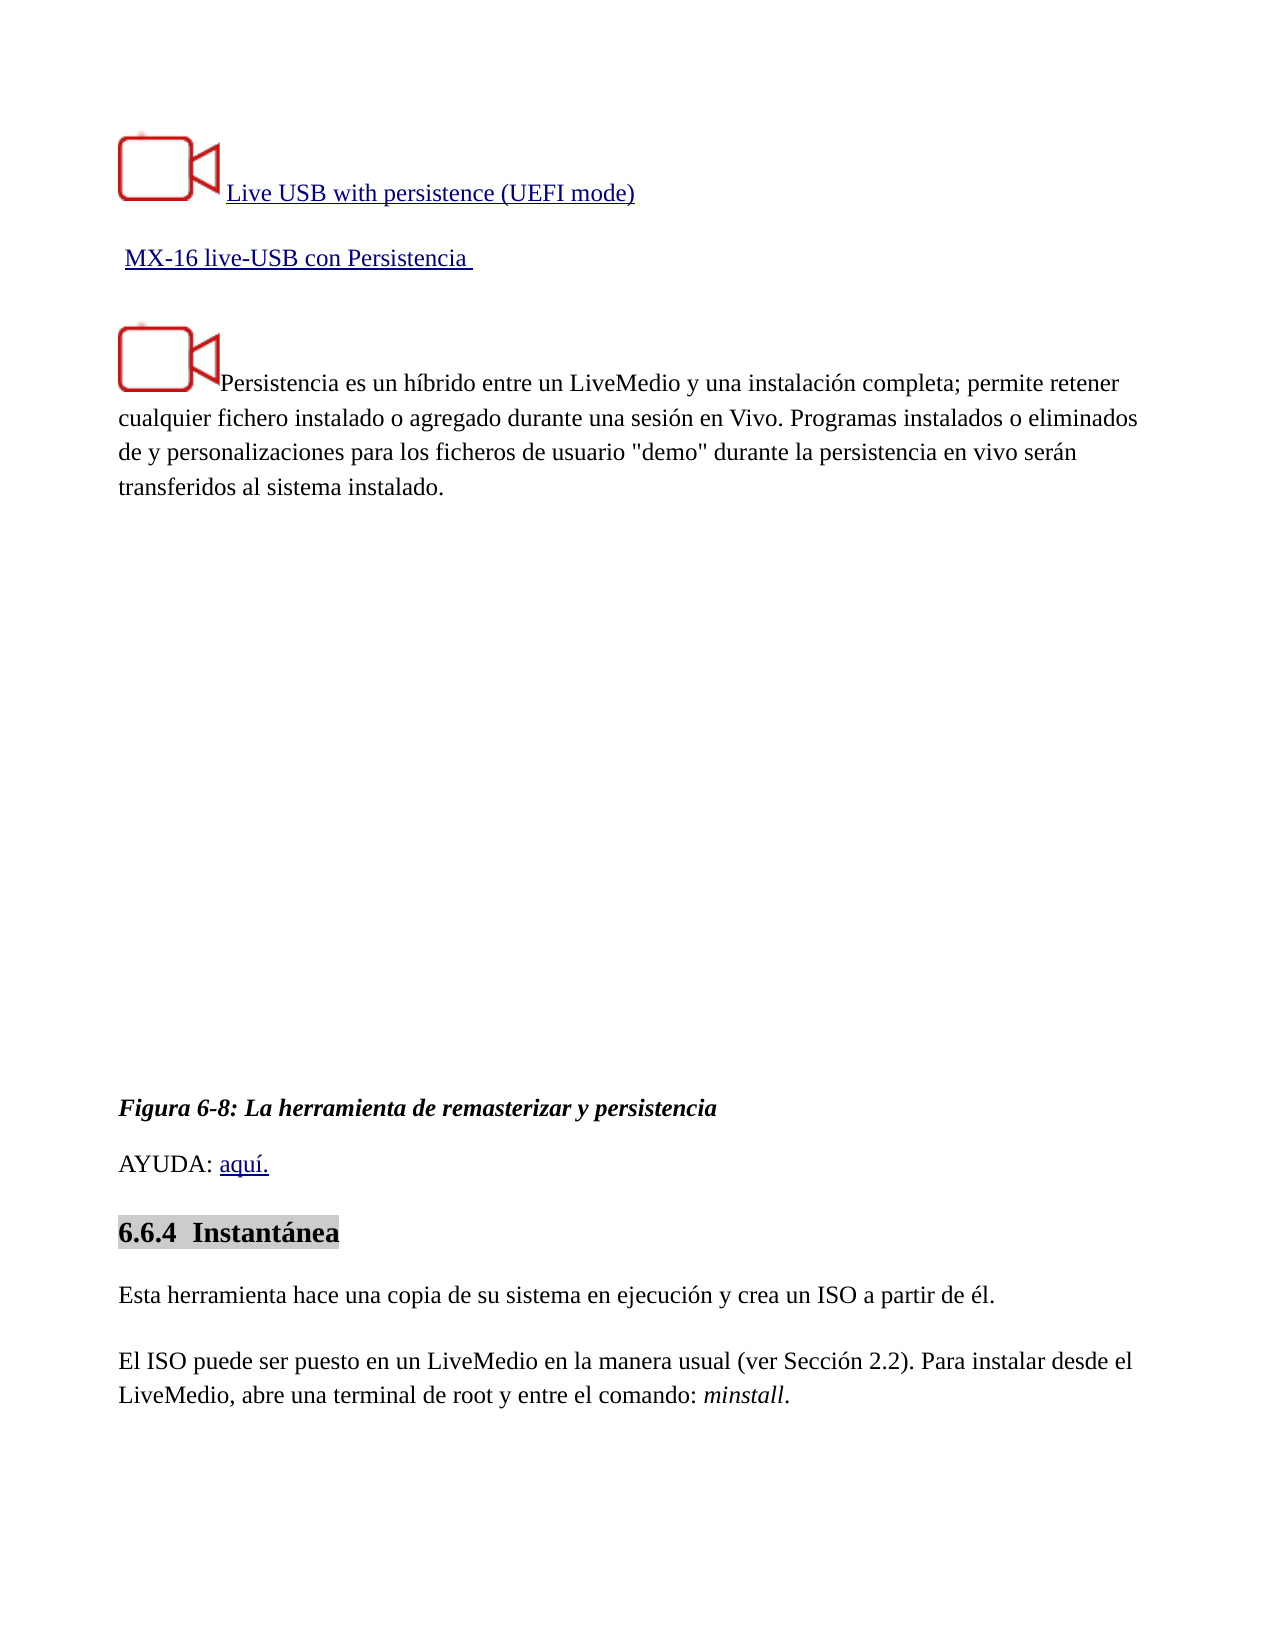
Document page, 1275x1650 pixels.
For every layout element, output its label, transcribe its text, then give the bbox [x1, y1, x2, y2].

text MX-16 live-USB con Persistencia [118, 243, 1157, 272]
subtitle 6.6.4 Instantánea [339, 1215, 1157, 1249]
text Figura 6-8: La herramienta de remasterizar y persistencia [118, 1093, 1157, 1121]
text Persistencia es un híbrido entre un LiveMedio y una instalación completa; permite retener cualquier fichero instalado o agregado durante una sesión en Vivo. Programas instalados o eliminados de y personalizaciones para los ficheros de usuario "demo" durante la persistencia en vivo serán transferidos al sistema instalado. [118, 309, 1157, 501]
text El ISO puede ser puesto en un LiveMedio en la manera usual (ver Sección 2.2). Para instalar desde el LiveMedio, abre una terminal de root y entre el comando: minstall. [118, 1346, 1157, 1409]
text Esta herramienta hace una copia de su sistema en ejecución y crea un ISO a partir de él. [118, 1280, 1157, 1309]
picture [118, 118, 220, 201]
text AYUDA: aquí. [118, 1149, 1157, 1178]
picture [118, 309, 220, 392]
text Live USB with persistence (UEFI mode) [118, 118, 1157, 206]
